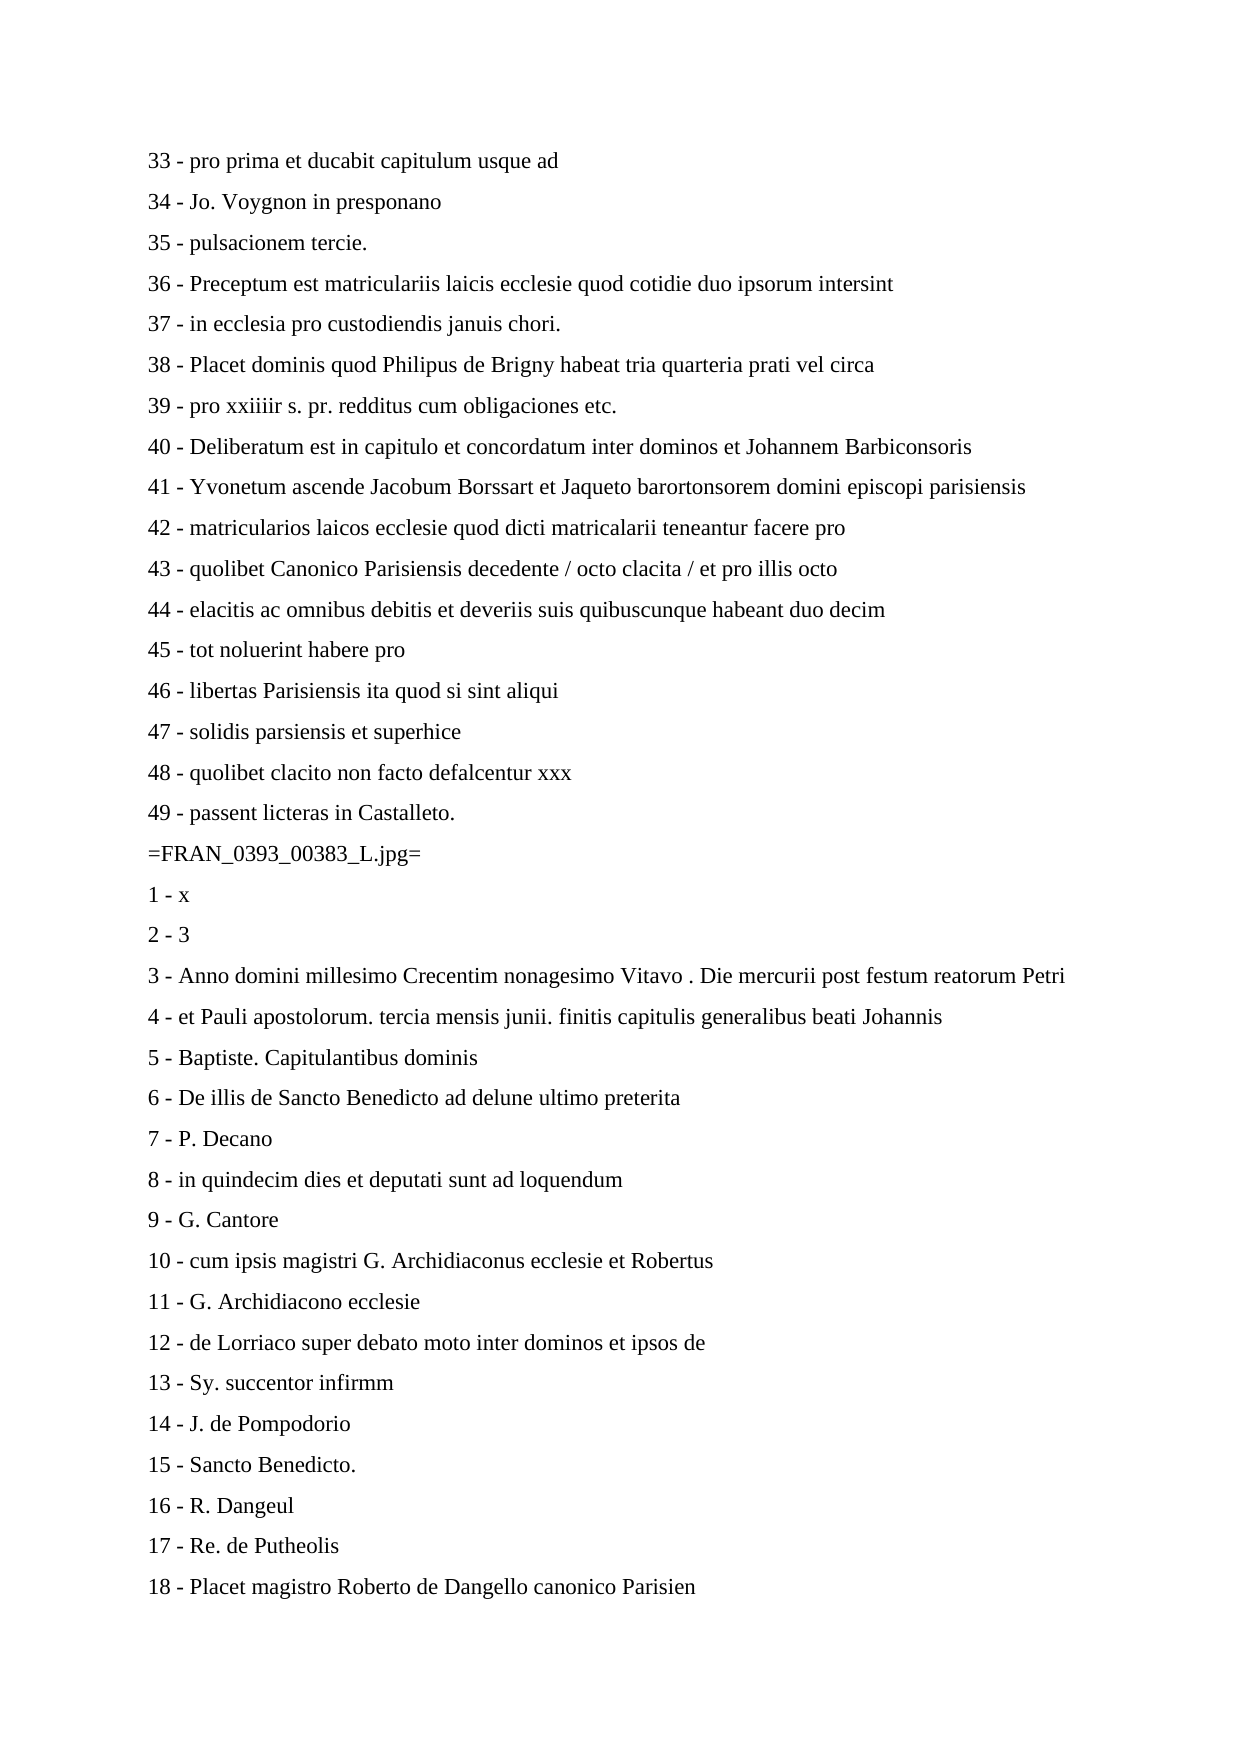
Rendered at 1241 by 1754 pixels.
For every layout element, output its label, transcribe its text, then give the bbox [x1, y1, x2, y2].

text 15 - Sancto Benedicto. [148, 1451, 1093, 1477]
text =FRAN_0393_00383_L.jpg= [148, 840, 1093, 866]
text 1 - x [148, 881, 1093, 907]
text 35 - pulsacionem tercie. [148, 229, 1093, 255]
text 5 - Baptiste. Capitulantibus dominis [148, 1044, 1093, 1070]
text 39 - pro xxiiiir s. pr. redditus cum obligaciones etc. [148, 392, 1093, 418]
text 8 - in quindecim dies et deputati sunt ad loquendum [148, 1166, 1093, 1192]
text 10 - cum ipsis magistri G. Archidiaconus ecclesie et Robertus [148, 1247, 1093, 1274]
text 48 - quolibet clacito non facto defalcentur xxx [148, 758, 1093, 785]
text 37 - in ecclesia pro custodiendis januis chori. [148, 311, 1093, 337]
text 12 - de Lorriaco super debato moto inter dominos et ipsos de [148, 1329, 1093, 1355]
text 36 - Preceptum est matriculariis laicis ecclesie quod cotidie duo ipsorum intersint [148, 270, 1093, 296]
text 16 - R. Dangeul [148, 1492, 1093, 1518]
text 42 - matricularios laicos ecclesie quod dicti matricalarii teneantur facere pro [148, 514, 1093, 541]
text 18 - Placet magistro Roberto de Dangello canonico Parisien [148, 1573, 1093, 1599]
text 38 - Placet dominis quod Philipus de Brigny habeat tria quarteria prati vel circa [148, 351, 1093, 378]
text 40 - Deliberatum est in capitulo et concordatum inter dominos et Johannem Barbiconsoris [148, 433, 1093, 459]
text 34 - Jo. Voygnon in presponano [148, 188, 1093, 215]
text 43 - quolibet Canonico Parisiensis decedente / octo clacita / et pro illis octo [148, 555, 1093, 581]
text 3 - Anno domini millesimo Crecentim nonagesimo Vitavo . Die mercurii post festum reatorum Petri [148, 962, 1093, 988]
text 33 - pro prima et ducabit capitulum usque ad [148, 148, 1093, 174]
text 46 - libertas Parisiensis ita quod si sint aliqui [148, 677, 1093, 703]
text 44 - elacitis ac omnibus debitis et deveriis suis quibuscunque habeant duo decim [148, 596, 1093, 622]
text 17 - Re. de Putheolis [148, 1532, 1093, 1559]
text 4 - et Pauli apostolorum. tercia mensis junii. finitis capitulis generalibus beati Johannis [148, 1003, 1093, 1029]
text 45 - tot noluerint habere pro [148, 636, 1093, 663]
text 11 - G. Archidiacono ecclesie [148, 1288, 1093, 1314]
text 41 - Yvonetum ascende Jacobum Borssart et Jaqueto barortonsorem domini episcopi parisiensis [148, 473, 1093, 500]
text 6 - De illis de Sancto Benedicto ad delune ultimo preterita [148, 1084, 1093, 1111]
text 49 - passent licteras in Castalleto. [148, 799, 1093, 826]
text 13 - Sy. succentor infirmm [148, 1369, 1093, 1396]
text 7 - P. Decano [148, 1125, 1093, 1151]
text 14 - J. de Pompodorio [148, 1410, 1093, 1437]
text 9 - G. Cantore [148, 1207, 1093, 1233]
text 47 - solidis parsiensis et superhice [148, 718, 1093, 744]
text 2 - 3 [148, 921, 1093, 948]
